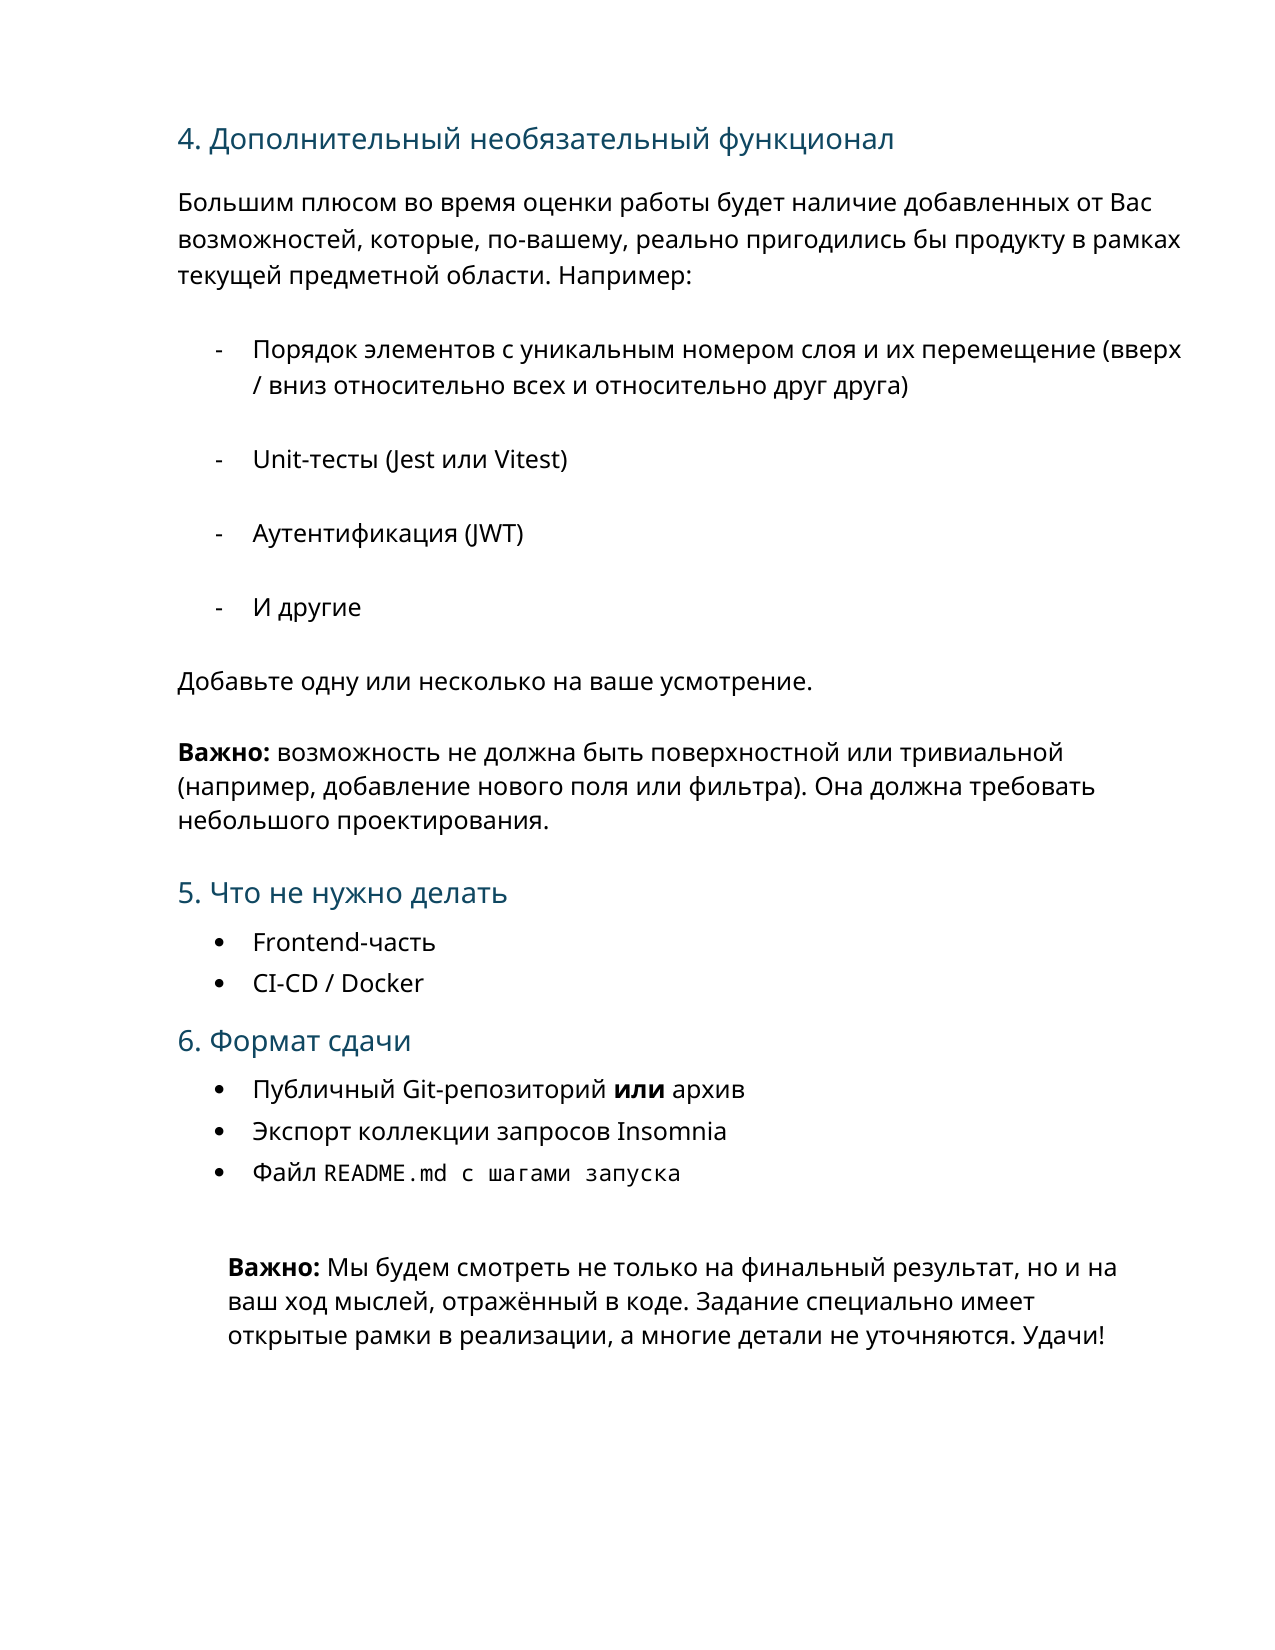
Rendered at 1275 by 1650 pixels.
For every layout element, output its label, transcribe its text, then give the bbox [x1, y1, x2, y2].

list Экспорт коллекции запросов Insomnia [215, 1113, 1186, 1148]
list Frontend‑часть [215, 924, 1186, 958]
subtitle 4. Дополнительный необязательный функционал [177, 118, 1186, 158]
subtitle 6. Формат сдачи [177, 1020, 1186, 1060]
list Порядок элементов с уникальным номером слоя и их перемещение (вверх / вниз относительно всех и относительно друг друга) [215, 331, 1186, 402]
list Публичный Git‑репозиторий или архив [215, 1072, 1186, 1106]
text Важно: возможность не должна быть поверхностной или тривиальной (например, добавление нового поля или фильтра). Она должна требовать небольшого проектирования. [177, 735, 1186, 837]
text Добавьте одну или несколько на ваше усмотрение. [177, 663, 1186, 697]
list CI‑CD / Docker [215, 966, 1186, 1000]
subtitle 5. Что не нужно делать [177, 872, 1186, 912]
list Аутентификация (JWT) [215, 516, 1186, 549]
list Файл README.md с шагами запуска [215, 1155, 1186, 1189]
list Unit-тесты (Jest или Vitest) [215, 442, 1186, 476]
text Большим плюсом во время оценки работы будет наличие добавленных от Вас возможностей, которые, по-вашему, реально пригодились бы продукту в рамках текущей предметной области. Например: [177, 185, 1186, 292]
list И другие [215, 589, 1186, 623]
text Важно: Мы будем смотреть не только на финальный результат, но и на ваш ход мыслей, отражённый в коде. Задание специально имеет открытые рамки в реализации, а многие детали не уточняются. Удачи! [227, 1249, 1136, 1352]
